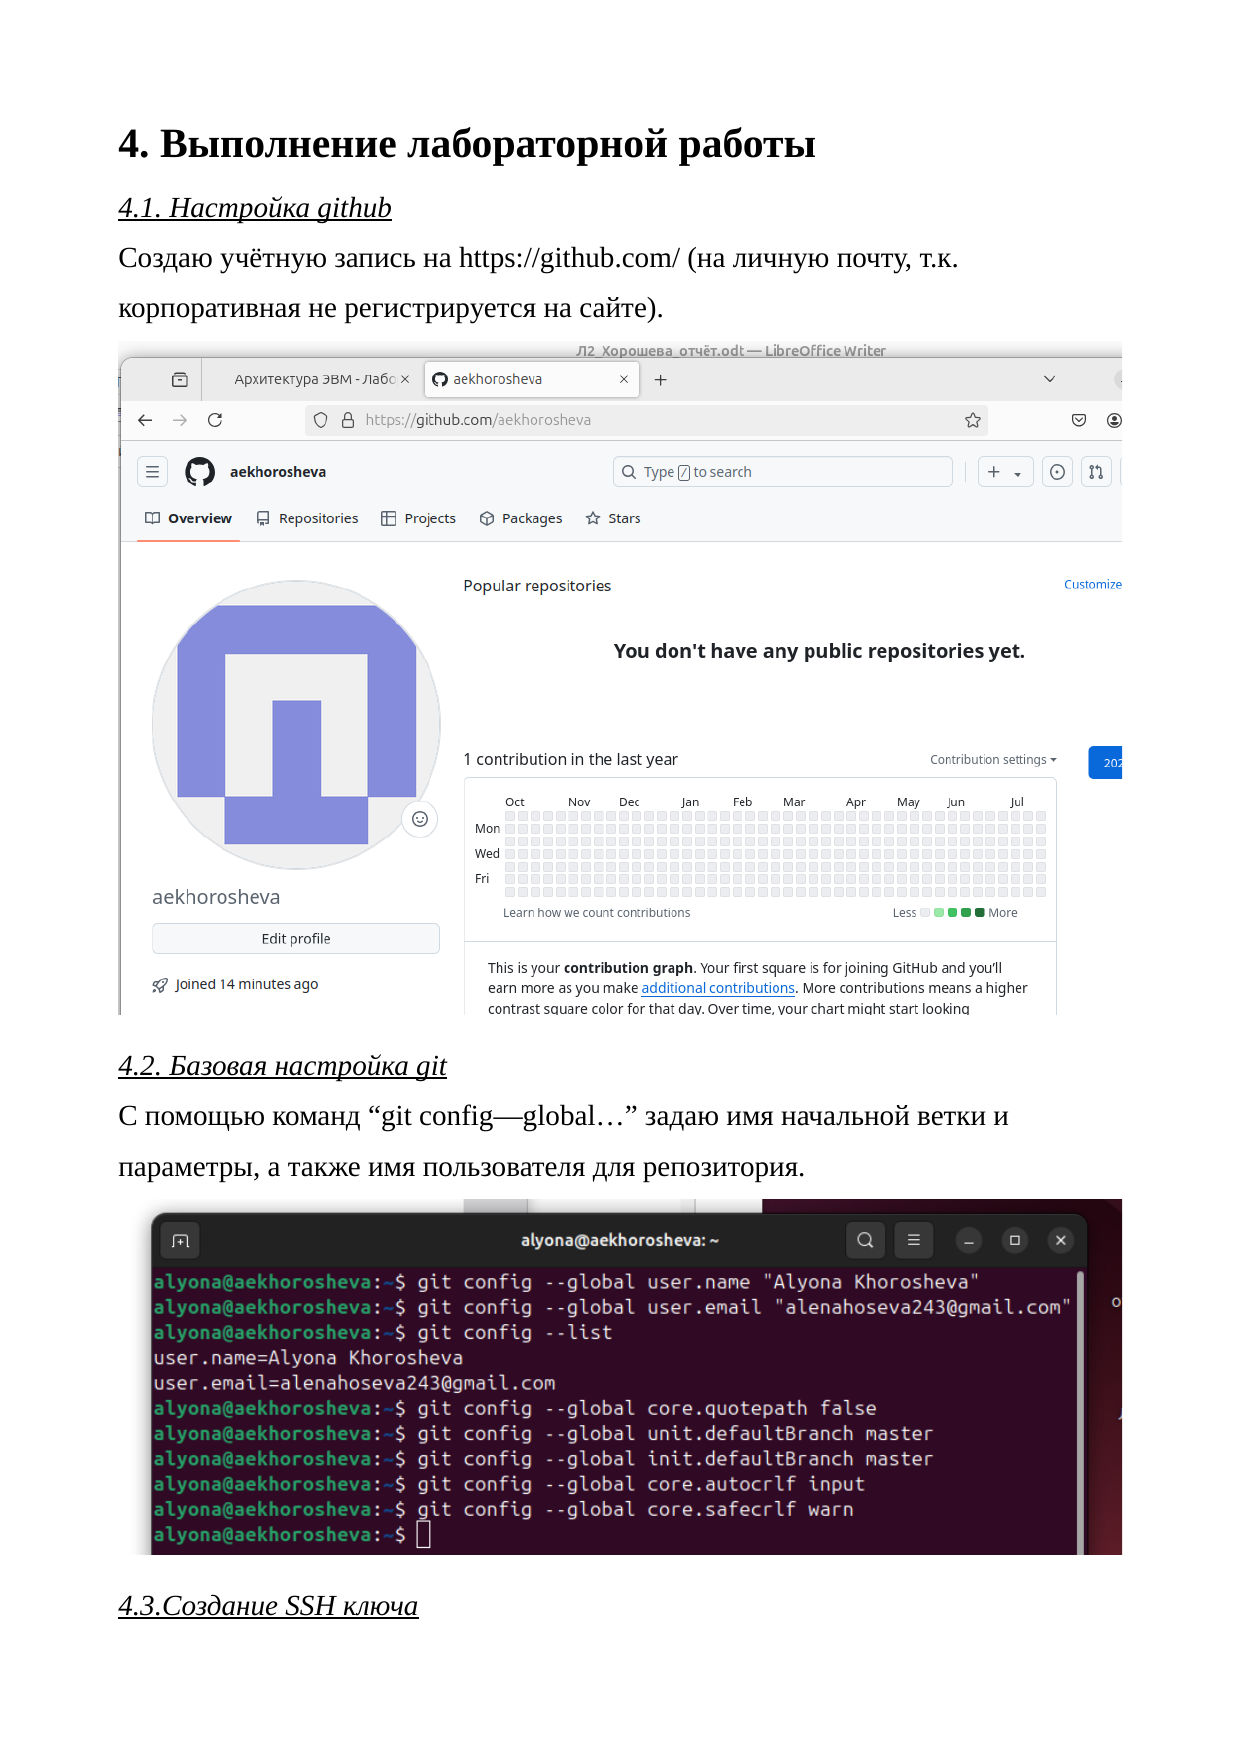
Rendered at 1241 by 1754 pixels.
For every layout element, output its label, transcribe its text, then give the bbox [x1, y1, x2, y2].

text 4.3.Создание SSH ключа [118, 1555, 1122, 1622]
picture [118, 341, 1123, 1015]
text Создаю учётную запись на https://github.com/ (на личную почту, т.к. корпоративная не регистрируется на сайте). [118, 240, 1122, 324]
text 4.1. Настройка github [118, 190, 1122, 223]
text 4. Выполнение лабораторной работы [118, 118, 1122, 166]
text 4.2. Базовая настройка git [118, 1015, 1122, 1082]
picture [118, 1199, 1123, 1555]
text С помощью команд “git config—global…” задаю имя начальной ветки и параметры, а также имя пользователя для репозитория. [118, 1098, 1122, 1182]
